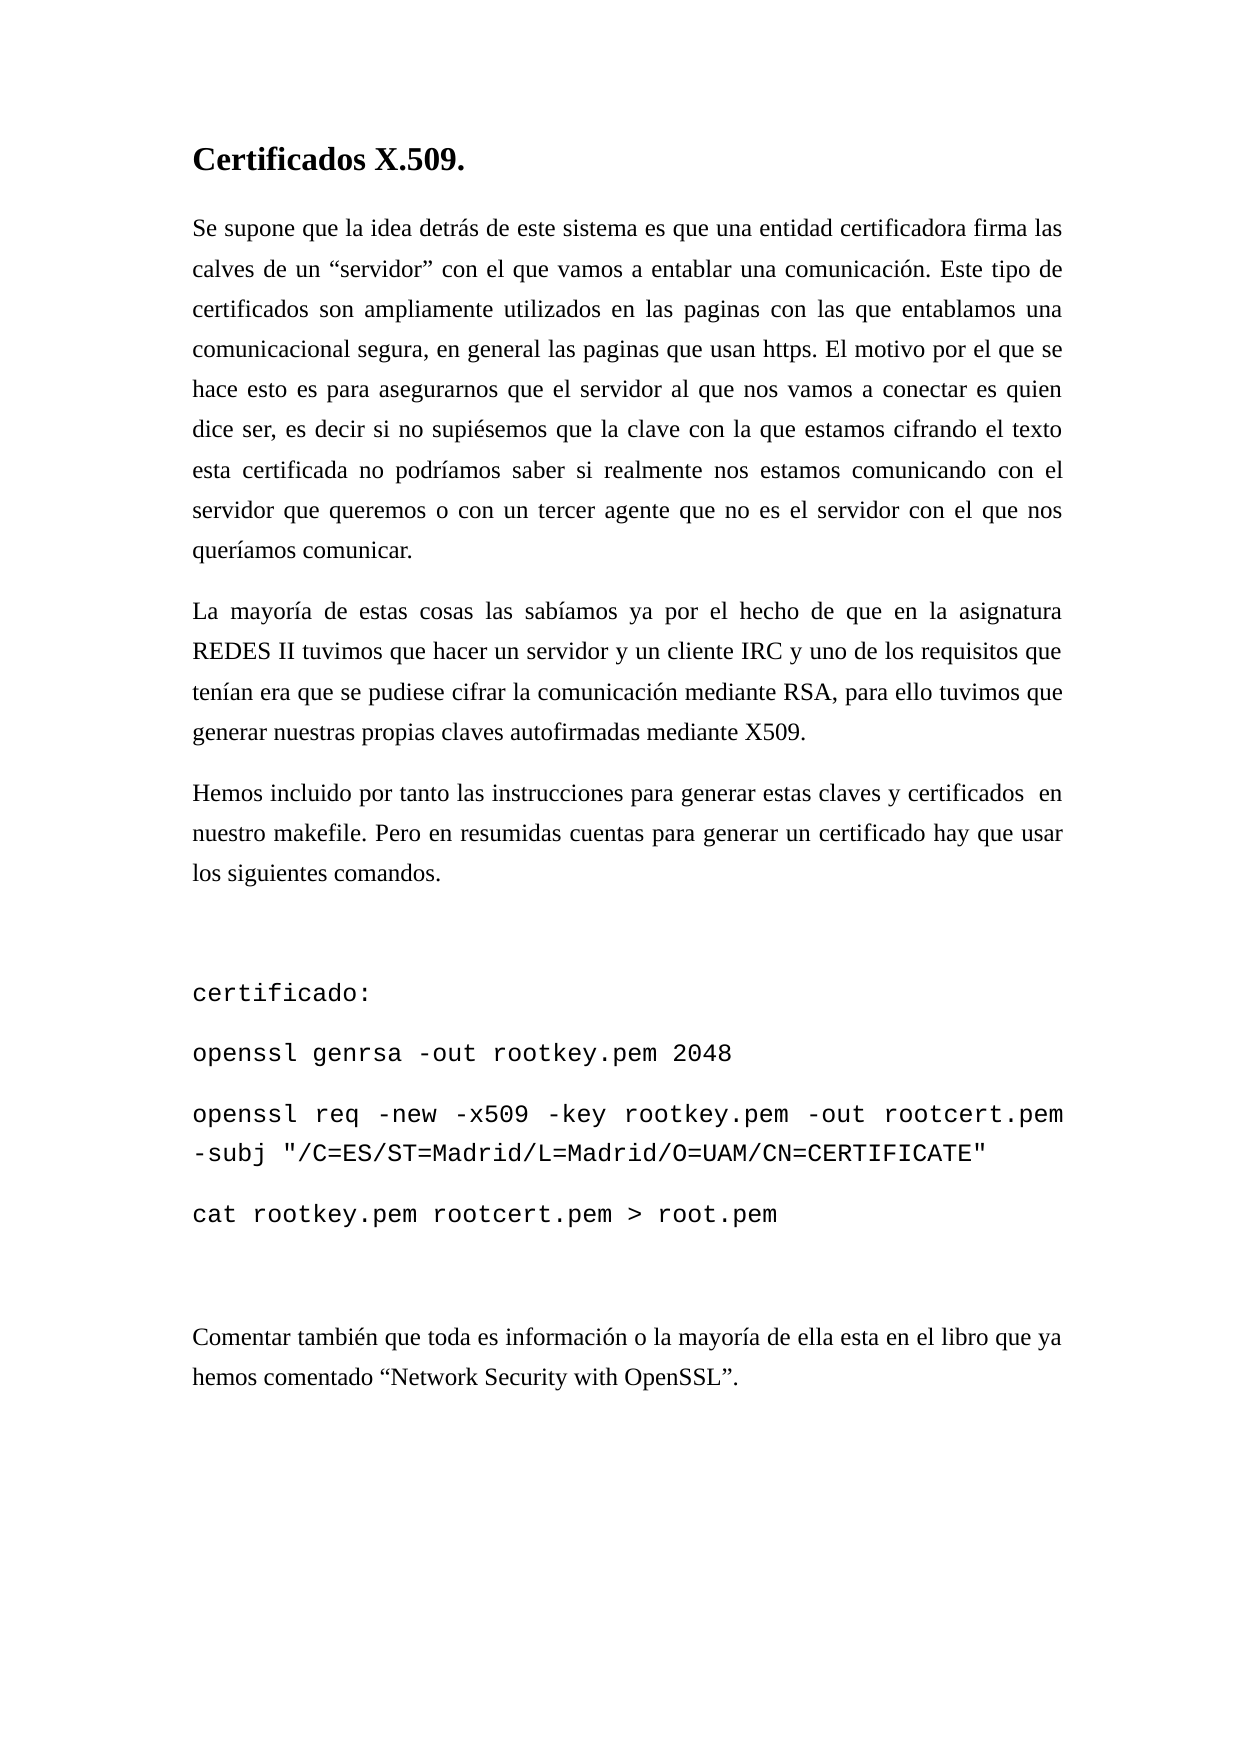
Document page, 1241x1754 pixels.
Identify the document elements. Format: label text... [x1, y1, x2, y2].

text Certificados X.509. [192, 139, 1064, 177]
text cat rootkey.pem rootcert.pem > root.pem [192, 1201, 1064, 1229]
text certificado: [192, 980, 1064, 1009]
text La mayoría de estas cosas las sabíamos ya por el hecho de que en la asignatura REDES II tuvimos que hacer un servidor y un cliente IRC y uno de los requisitos que tenían era que se pudiese cifrar la comunicación mediante RSA, para ello tuvimos que generar nuestras propias claves autofirmadas mediante X509. [192, 596, 1064, 746]
text openssl req -new -x509 -key rootkey.pem -out rootcert.pem -subj "/C=ES/ST=Madrid/L=Madrid/O=UAM/CN=CERTIFICATE" [192, 1101, 1064, 1169]
text openssl genrsa -out rootkey.pem 2048 [192, 1041, 1064, 1069]
text Comentar también que toda es información o la mayoría de ella esta en el libro que ya hemos comentado “Network Security with OpenSSL”. [192, 1322, 1064, 1391]
text Hemos incluido por tanto las instrucciones para generar estas claves y certificados en nuestro makefile. Pero en resumidas cuentas para generar un certificado hay que usar los siguientes comandos. [192, 778, 1064, 887]
text Se supone que la idea detrás de este sistema es que una entidad certificadora firma las calves de un “servidor” con el que vamos a entablar una comunicación. Este tipo de certificados son ampliamente utilizados en las paginas con las que entablamos una comunicacional segura, en general las paginas que usan https. El motivo por el que se hace esto es para asegurarnos que el servidor al que nos vamos a conectar es quien dice ser, es decir si no supiésemos que la clave con la que estamos cifrando el texto esta certificada no podríamos saber si realmente nos estamos comunicando con el servidor que queremos o con un tercer agente que no es el servidor con el que nos queríamos comunicar. [192, 213, 1064, 564]
